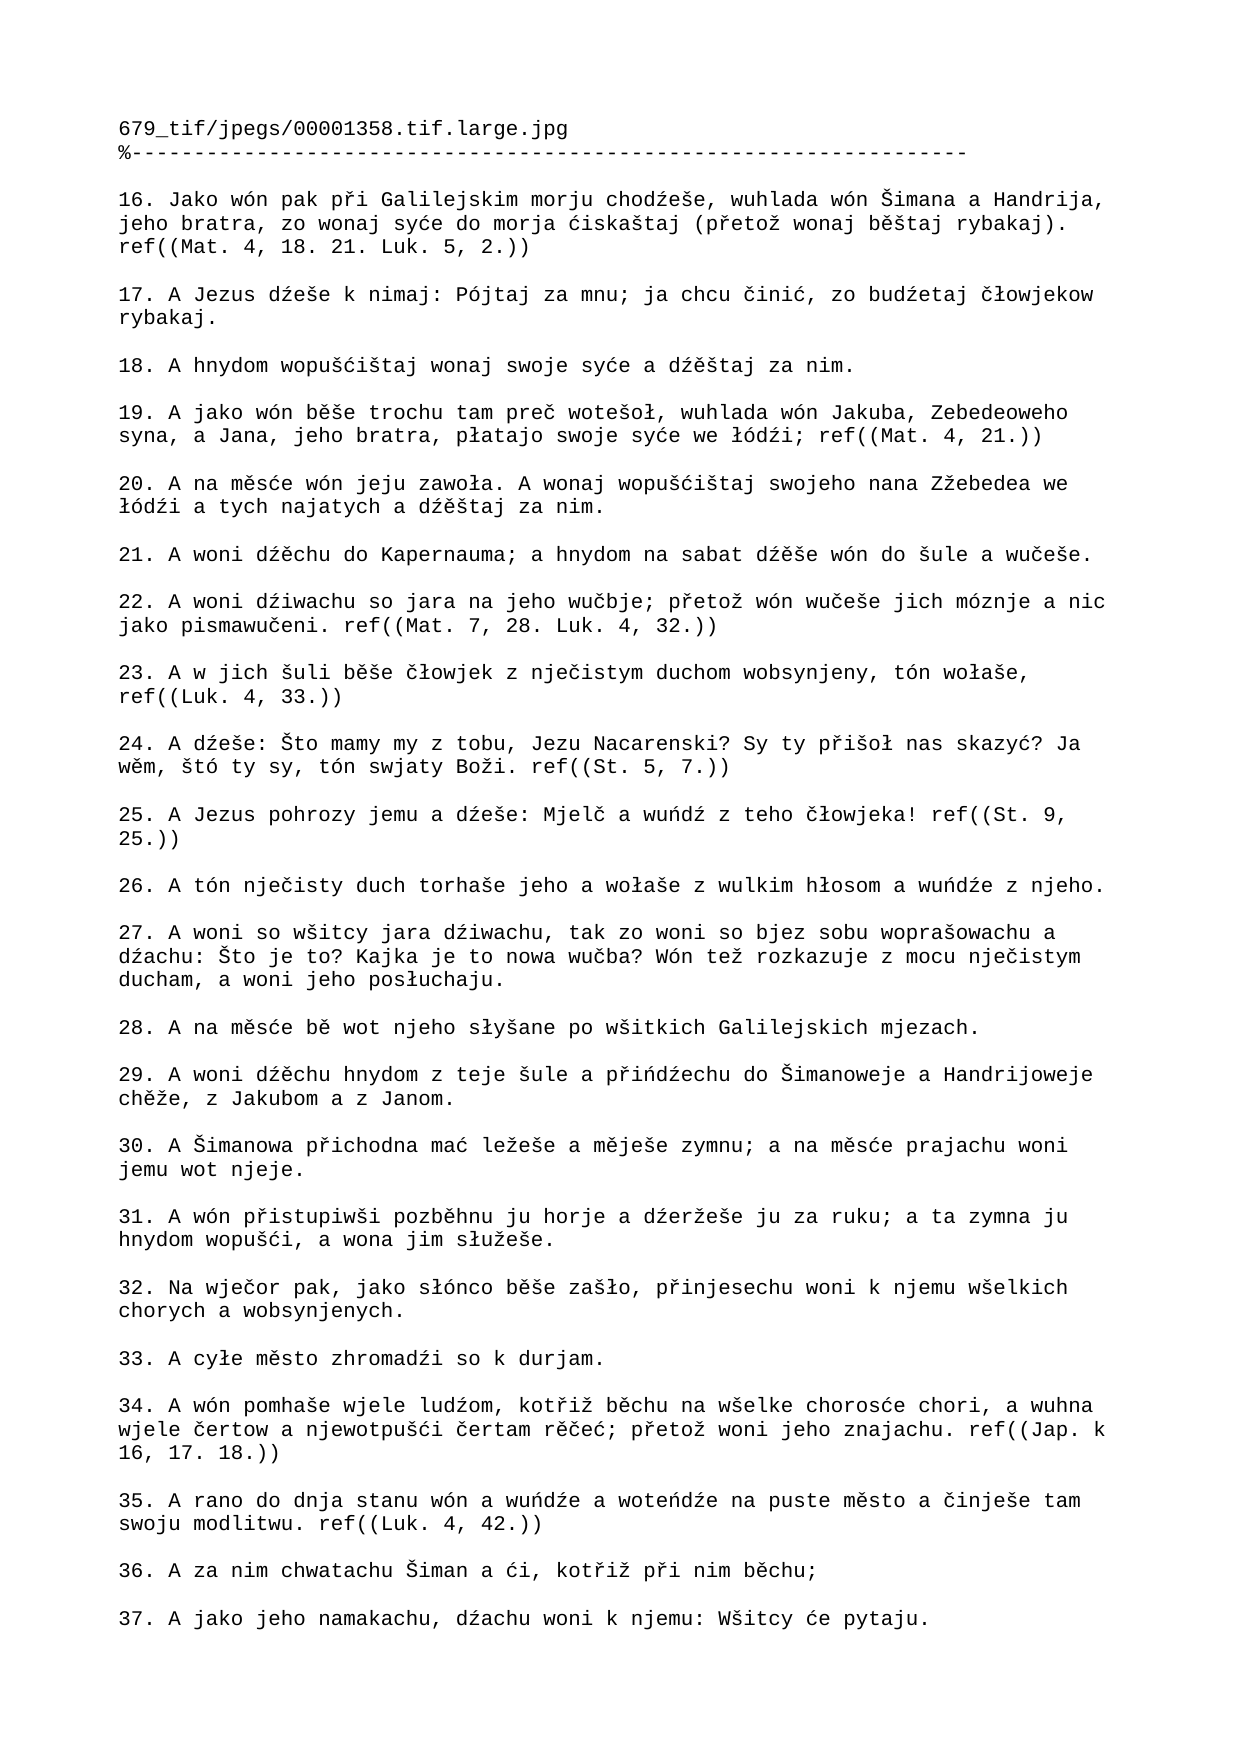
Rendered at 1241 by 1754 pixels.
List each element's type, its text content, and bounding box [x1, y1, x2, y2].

text 36. A za nim chwatachu Šiman a ći, kotřiž při nim běchu; [118, 1561, 1122, 1584]
text 24. A dźeše: Što mamy my z tobu, Jezu Nacarenski? Sy ty přišoł nas skazyć? Ja wěm, štó ty sy, tón swjaty Boži. ref((St. 5, 7.)) [118, 733, 1122, 780]
text 33. A cyłe město zhromadźi so k durjam. [118, 1348, 1122, 1371]
text 19. A jako wón běše trochu tam preč wotešoł, wuhlada wón Jakuba, Zebedeoweho syna, a Jana, jeho bratra, płatajo swoje syće we łódźi; ref((Mat. 4, 21.)) [118, 402, 1122, 449]
text 26. A tón nječisty duch torhaše jeho a wołaše z wulkim hłosom a wuńdźe z njeho. [118, 875, 1122, 898]
text 37. A jako jeho namakachu, dźachu woni k njemu: Wšitcy će pytaju. [118, 1608, 1122, 1631]
text 17. A Jezus dźeše k nimaj: Pójtaj za mnu; ja chcu činić, zo budźetaj čłowjekow rybakaj. [118, 284, 1122, 331]
text 22. A woni dźiwachu so jara na jeho wučbje; přetož wón wučeše jich móznje a nic jako pismawučeni. ref((Mat. 7, 28. Luk. 4, 32.)) [118, 591, 1122, 638]
text 31. A wón přistupiwši pozběhnu ju horje a dźeržeše ju za ruku; a ta zymna ju hnydom wopušći, a wona jim słužeše. [118, 1206, 1122, 1253]
text 20. A na měsće wón jeju zawoła. A wonaj wopušćištaj swojeho nana Zžebedea we łódźi a tych najatych a dźěštaj za nim. [118, 473, 1122, 520]
text 679_tif/jpegs/00001358.tif.large.jpg %------------------------------------------------------------------- [118, 118, 1122, 165]
text 16. Jako wón pak při Galilejskim morju chodźeše, wuhlada wón Šimana a Handrija, jeho bratra, zo wonaj syće do morja ćiskaštaj (přetož wonaj běštaj rybakaj). ref((Mat. 4, 18. 21. Luk. 5, 2.)) [118, 189, 1122, 260]
text 32. Na wječor pak, jako słónco běše zašło, přinjesechu woni k njemu wšelkich chorych a wobsynjenych. [118, 1277, 1122, 1324]
text 30. A Šimanowa přichodna mać ležeše a měješe zymnu; a na měsće prajachu woni jemu wot njeje. [118, 1135, 1122, 1182]
text 21. A woni dźěchu do Kapernauma; a hnydom na sabat dźěše wón do šule a wučeše. [118, 544, 1122, 567]
text 27. A woni so wšitcy jara dźiwachu, tak zo woni so bjez sobu woprašowachu a dźachu: Što je to? Kajka je to nowa wučba? Wón tež rozkazuje z mocu nječistym ducham, a woni jeho posłuchaju. [118, 922, 1122, 993]
text 18. A hnydom wopušćištaj wonaj swoje syće a dźěštaj za nim. [118, 354, 1122, 378]
text 23. A w jich šuli běše čłowjek z nječistym duchom wobsynjeny, tón wołaše, ref((Luk. 4, 33.)) [118, 662, 1122, 709]
text 25. A Jezus pohrozy jemu a dźeše: Mjelč a wuńdź z teho čłowjeka! ref((St. 9, 25.)) [118, 804, 1122, 851]
text 34. A wón pomhaše wjele ludźom, kotřiž běchu na wšelke chorosće chori, a wuhna wjele čertow a njewotpušći čertam rěčeć; přetož woni jeho znajachu. ref((Jap. k 16, 17. 18.)) [118, 1395, 1122, 1466]
text 28. A na měsće bě wot njeho słyšane po wšitkich Galilejskich mjezach. [118, 1017, 1122, 1040]
text 35. A rano do dnja stanu wón a wuńdźe a woteńdźe na puste město a činješe tam swoju modlitwu. ref((Luk. 4, 42.)) [118, 1489, 1122, 1537]
text 29. A woni dźěchu hnydom z teje šule a přińdźechu do Šimanoweje a Handrijoweje chěže, z Jakubom a z Janom. [118, 1064, 1122, 1111]
